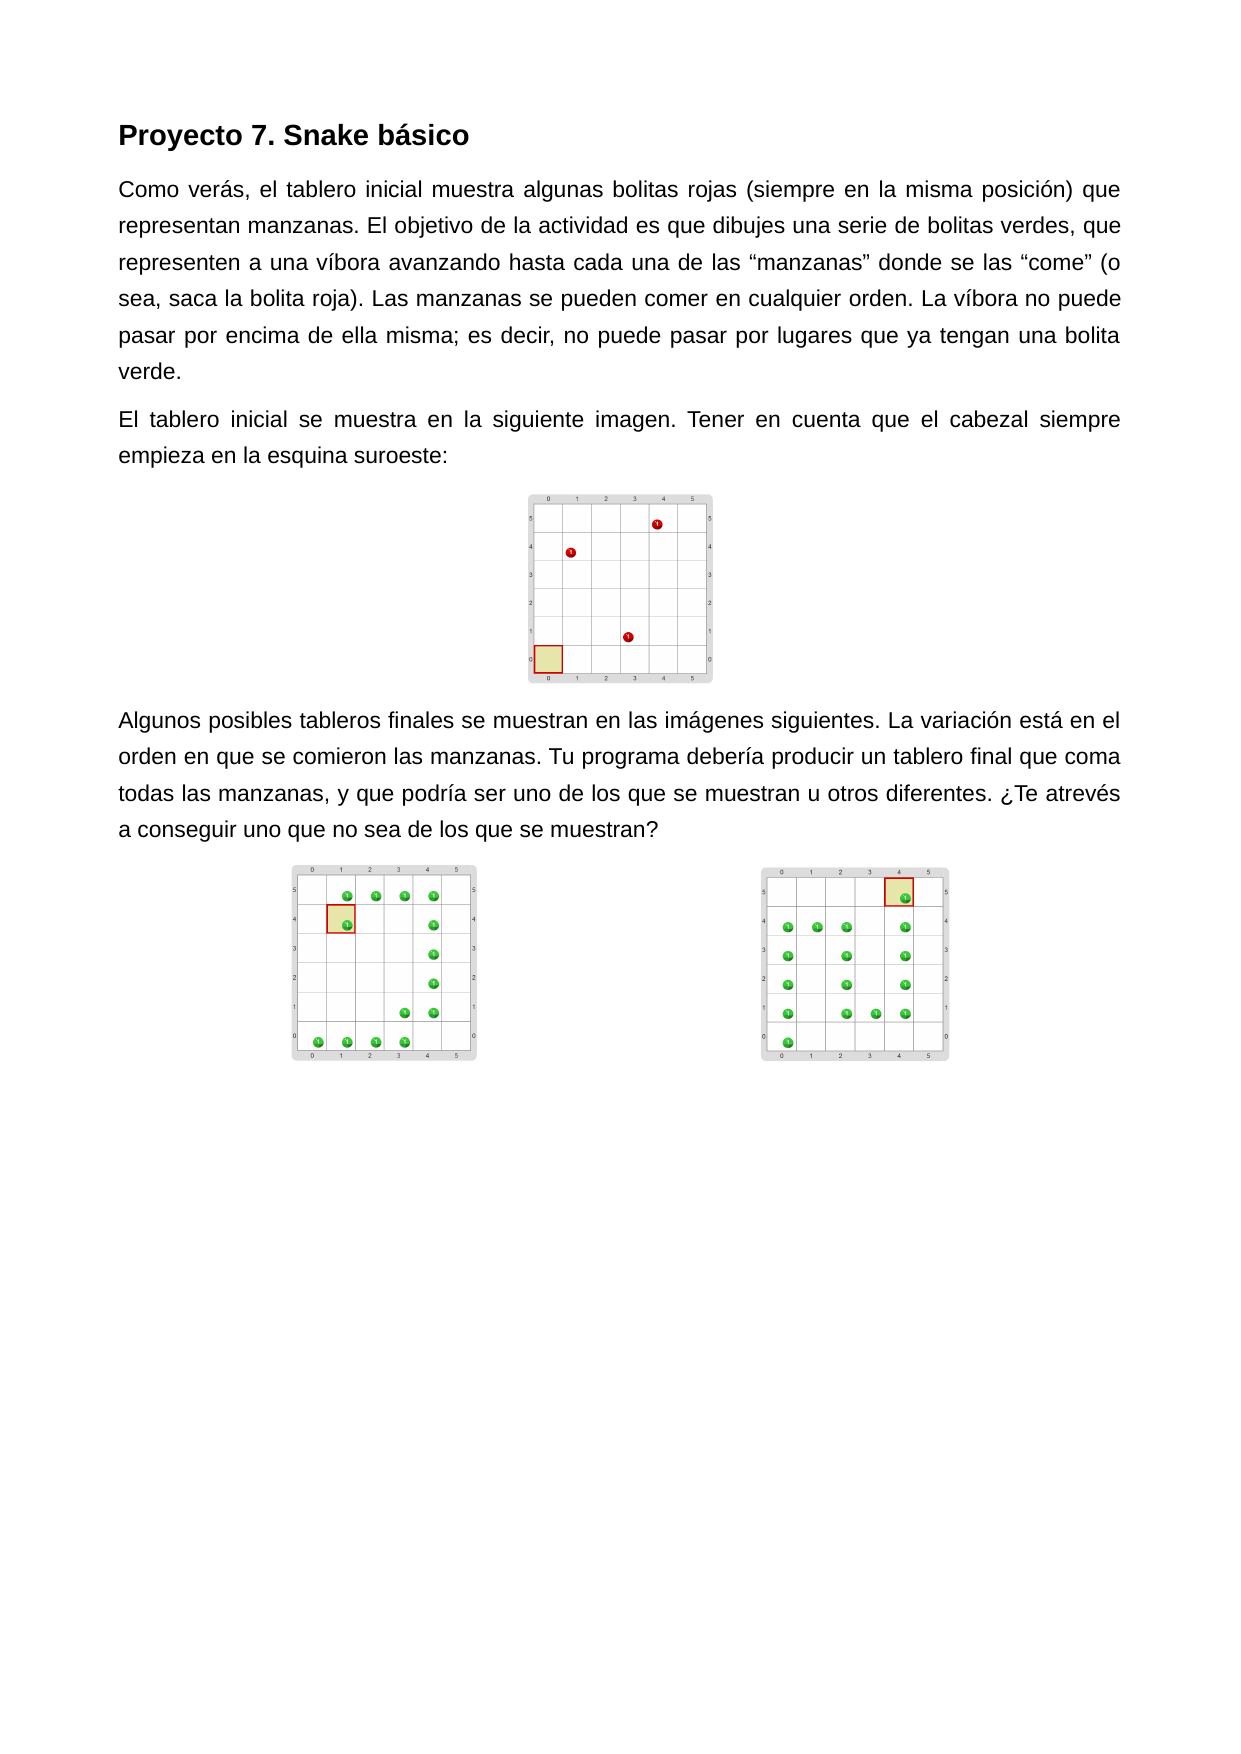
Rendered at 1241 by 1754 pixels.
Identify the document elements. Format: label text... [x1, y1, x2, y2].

picture [759, 866, 951, 1062]
picture [289, 864, 479, 1062]
picture [525, 490, 715, 685]
text Como verás, el tablero inicial muestra algunas bolitas rojas (siempre en la misma posición) que representan manzanas. El objetivo de la actividad es que dibujes una serie de bolitas verdes, que representen a una víbora avanzando hasta cada una de las “manzanas” donde se las “come” (o sea, saca la bolita roja). Las manzanas se pueden comer en cualquier orden. La víbora no puede pasar por encima de ella misma; es decir, no puede pasar por lugares que ya tengan una bolita verde. [118, 176, 1122, 384]
text Proyecto 7. Snake básico [118, 118, 1122, 152]
text Algunos posibles tableros finales se muestran en las imágenes siguientes. La variación está en el orden en que se comieron las manzanas. Tu programa debería producir un tablero final que coma todas las manzanas, y que podría ser uno de los que se muestran u otros diferentes. ¿Te atrevés a conseguir uno que no sea de los que se muestran? [118, 707, 1122, 842]
text El tablero inicial se muestra en la siguiente imagen. Tener en cuenta que el cabezal siempre empieza en la esquina suroeste: [118, 406, 1122, 469]
